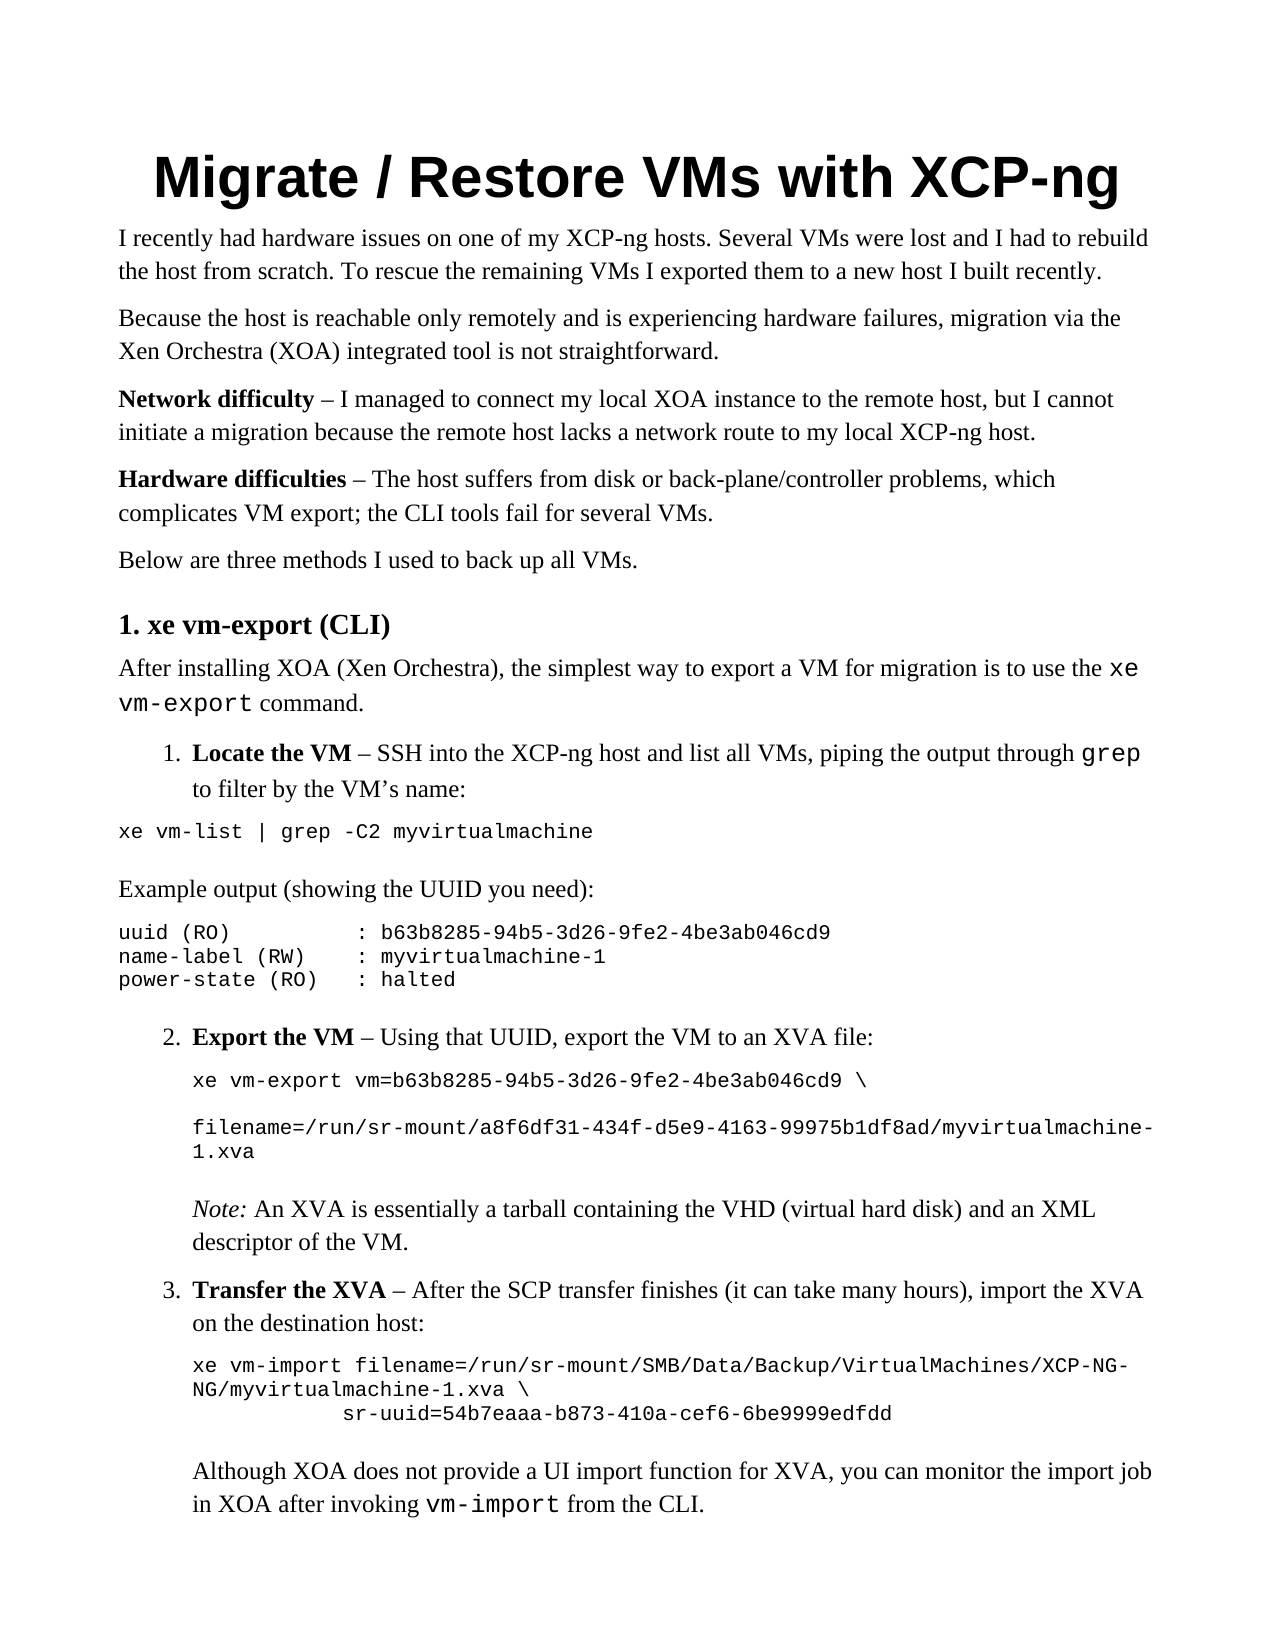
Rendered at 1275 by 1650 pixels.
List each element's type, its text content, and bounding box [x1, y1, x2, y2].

list Export the VM – Using that UUID, export the VM to an XVA file: [162, 1022, 1157, 1051]
text Hardware difficulties – The host suffers from disk or back‑plane/controller problems, which complicates VM export; the CLI tools fail for several VMs. [118, 464, 1157, 526]
text After installing XOA (Xen Orchestra), the simplest way to export a VM for migration is to use the xe vm-export command. [118, 653, 1157, 719]
text uuid (RO) : b63b8285-94b5-3d26-9fe2-4be3ab046cd9 [118, 922, 1157, 946]
text Example output (showing the UUID you need): [118, 874, 1157, 903]
title Migrate / Restore VMs with XCP-ng [118, 143, 1157, 210]
text Network difficulty – I managed to connect my local XOA instance to the remote host, but I cannot initiate a migration because the remote host lacks a network route to my local XCP‑ng host. [118, 384, 1157, 446]
list sr-uuid=54b7eaaa-b873-410a-cef6-6be9999edfdd [162, 1403, 1157, 1426]
text xe vm-list | grep -C2 myvirtualmachine [118, 821, 1157, 845]
text power-state (RO) : halted [118, 969, 1157, 993]
list Locate the VM – SSH into the XCP‑ng host and list all VMs, piping the output through grep to filter by the VM’s name: [162, 738, 1157, 802]
subtitle 1. xe vm‑export (CLI) [118, 607, 1157, 641]
list Note: An XVA is essentially a tarball containing the VHD (virtual hard disk) and an XML descriptor of the VM. [162, 1194, 1157, 1256]
list xe vm-export vm=b63b8285-94b5-3d26-9fe2-4be3ab046cd9 \ [162, 1070, 1157, 1094]
text Below are three methods I used to back up all VMs. [118, 545, 1157, 574]
list Although XOA does not provide a UI import function for XVA, you can monitor the import job in XOA after invoking vm-import from the CLI. [162, 1456, 1157, 1519]
list xe vm-import filename=/run/sr-mount/SMB/Data/Backup/VirtualMachines/XCP-NG-NG/myvirtualmachine-1.xva \ [162, 1355, 1157, 1403]
text name-label (RW) : myvirtualmachine-1 [118, 946, 1157, 969]
text I recently had hardware issues on one of my XCP‑ng hosts. Several VMs were lost and I had to rebuild the host from scratch. To rescue the remaining VMs I exported them to a new host I built recently. [118, 223, 1157, 284]
list Transfer the XVA – After the SCP transfer finishes (it can take many hours), import the XVA on the destination host: [162, 1275, 1157, 1336]
text Because the host is reachable only remotely and is experiencing hardware failures, migration via the Xen Orchestra (XOA) integrated tool is not straightforward. [118, 303, 1157, 365]
list filename=/run/sr-mount/a8f6df31-434f-d5e9-4163-99975b1df8ad/myvirtualmachine-1.xva [162, 1094, 1157, 1164]
